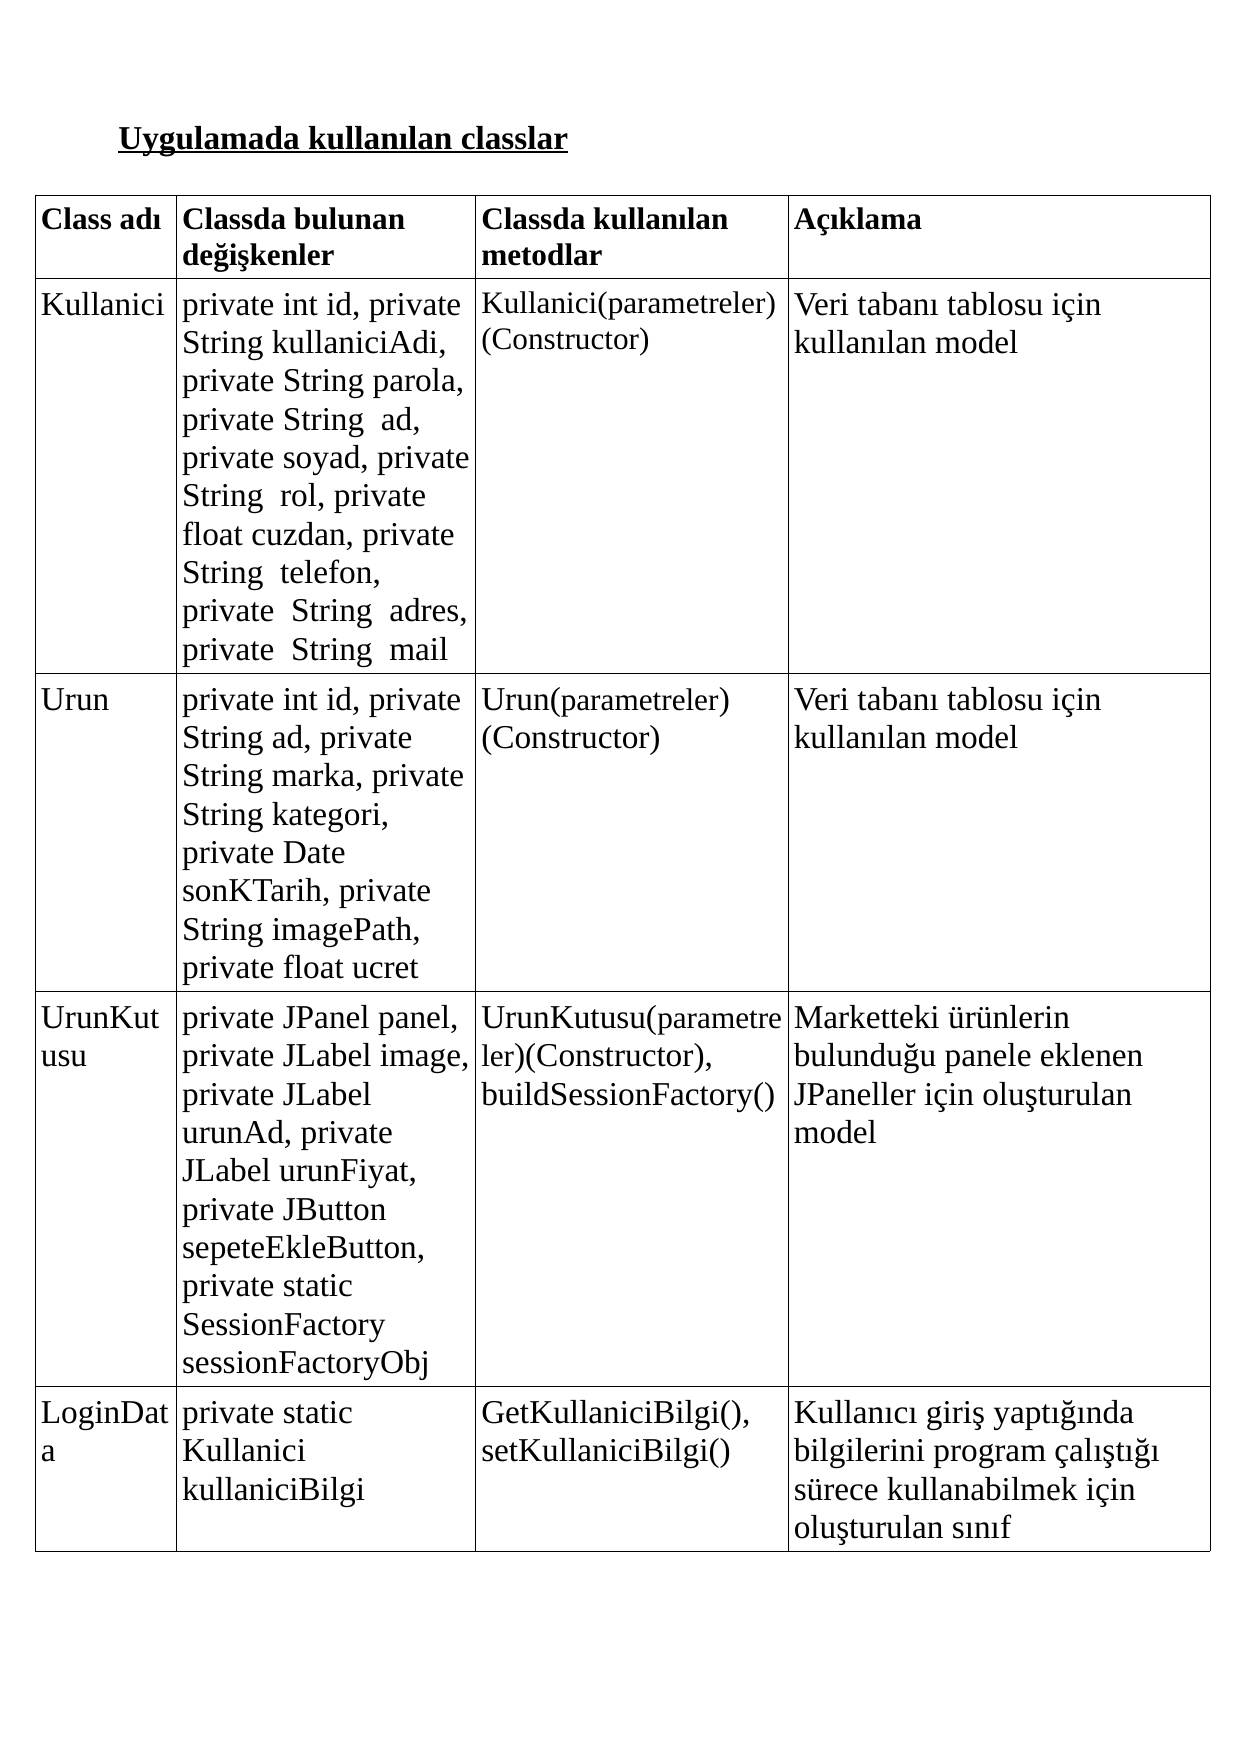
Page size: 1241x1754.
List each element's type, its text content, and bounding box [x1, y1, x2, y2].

table_header Class adı [36, 196, 176, 278]
table_cell Kullanici [36, 279, 176, 673]
table_header Classda bulunan değişkenler [177, 196, 475, 278]
table_cell GetKullaniciBilgi(), setKullaniciBilgi() [476, 1387, 788, 1551]
table_header Classda kullanılan metodlar [476, 196, 788, 278]
table_cell Urun(parametreler)(Constructor) [476, 674, 788, 991]
table_cell UrunKutusu [36, 992, 176, 1386]
table_header Açıklama [789, 196, 1210, 278]
table_cell Kullanici(parametreler)(Constructor) [476, 279, 788, 673]
table_cell private JPanel panel, private JLabel image, private JLabel urunAd, private JLabel urunFiyat, private JButton sepeteEkleButton, private static SessionFactory sessionFactoryObj [177, 992, 475, 1386]
table_cell Urun [36, 674, 176, 991]
table_cell private static Kullanici kullaniciBilgi [177, 1387, 475, 1551]
text Uygulamada kullanılan classlar [118, 118, 1122, 156]
table_cell Kullanıcı giriş yaptığında bilgilerini program çalıştığı sürece kullanabilmek için oluşturulan sınıf [789, 1387, 1210, 1551]
table_cell UrunKutusu(parametreler)(Constructor), buildSessionFactory() [476, 992, 788, 1386]
table_cell private int id, private String ad, private String marka, private String kategori, private Date sonKTarih, private String imagePath, private float ucret [177, 674, 475, 991]
table_cell LoginData [36, 1387, 176, 1551]
table_cell Veri tabanı tablosu için kullanılan model [789, 279, 1210, 673]
table_cell private int id, private String kullaniciAdi, private String parola, private String ad, private soyad, private String rol, private float cuzdan, private String telefon, private String adres, private String mail [177, 279, 475, 673]
table_cell Veri tabanı tablosu için kullanılan model [789, 674, 1210, 991]
table_cell Marketteki ürünlerin bulunduğu panele eklenen JPaneller için oluşturulan model [789, 992, 1210, 1386]
